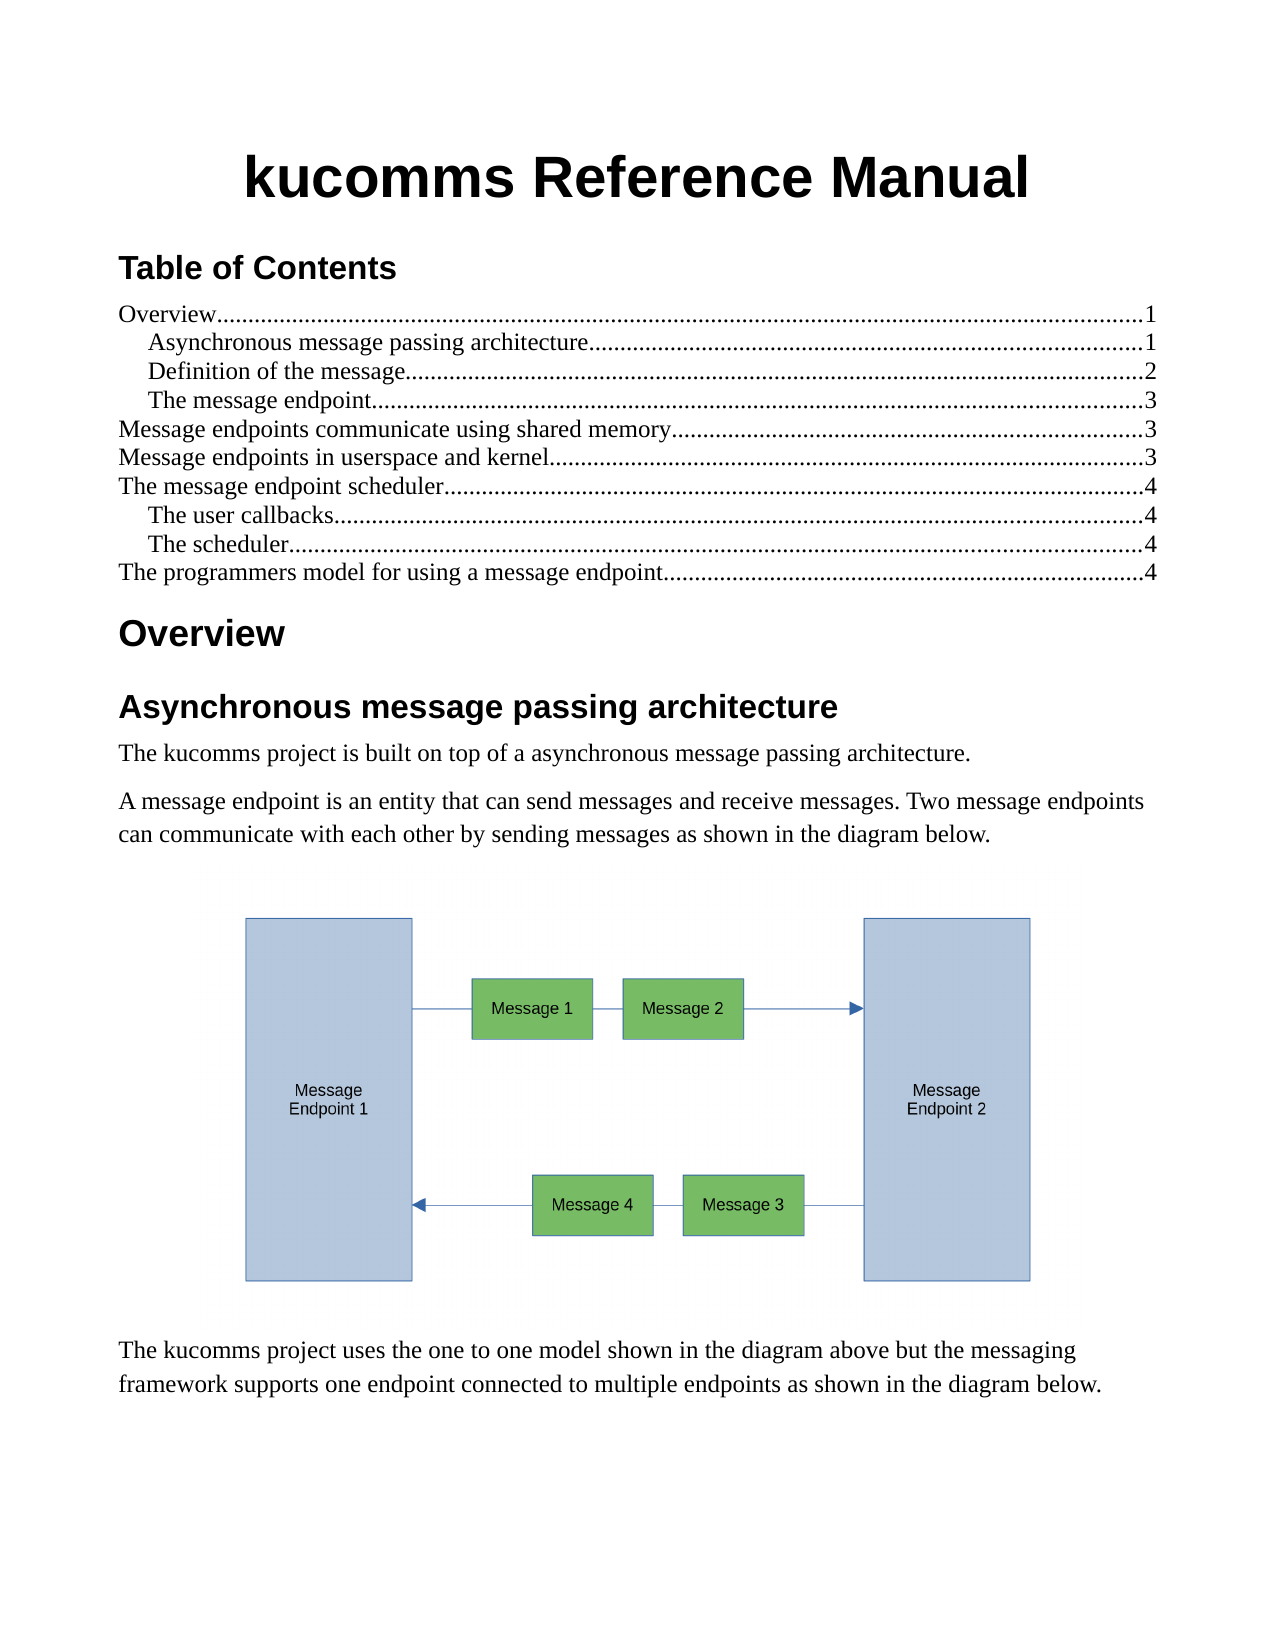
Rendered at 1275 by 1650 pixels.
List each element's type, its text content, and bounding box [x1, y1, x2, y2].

text The message endpoint 3 [148, 385, 1157, 414]
text Overview 1 [118, 299, 1157, 327]
text Asynchronous message passing architecture 1 [148, 327, 1157, 356]
text Message endpoints in userspace and kernel 3 [118, 442, 1157, 471]
text The user callbacks 4 [148, 500, 1157, 529]
text The programmers model for using a message endpoint 4 [118, 557, 1157, 586]
text A message endpoint is an entity that can send messages and receive messages. Two message endpoints can communicate with each other by sending messages as shown in the diagram below. [118, 786, 1157, 848]
picture [194, 866, 1081, 1332]
subtitle Asynchronous message passing architecture [118, 688, 1157, 726]
text Definition of the message 2 [148, 356, 1157, 385]
text The kucomms project is built on top of a asynchronous message passing architecture. [118, 738, 1157, 767]
text Message endpoints communicate using shared memory 3 [118, 414, 1157, 442]
text The scheduler 4 [148, 529, 1157, 557]
title kucomms Reference Manual [118, 143, 1157, 210]
text The message endpoint scheduler 4 [118, 471, 1157, 500]
text The kucomms project uses the one to one model shown in the diagram above but the messaging framework supports one endpoint connected to multiple endpoints as shown in the diagram below. [118, 867, 1157, 1397]
subtitle Overview [118, 611, 1157, 654]
subtitle Table of Contents [118, 248, 1157, 286]
